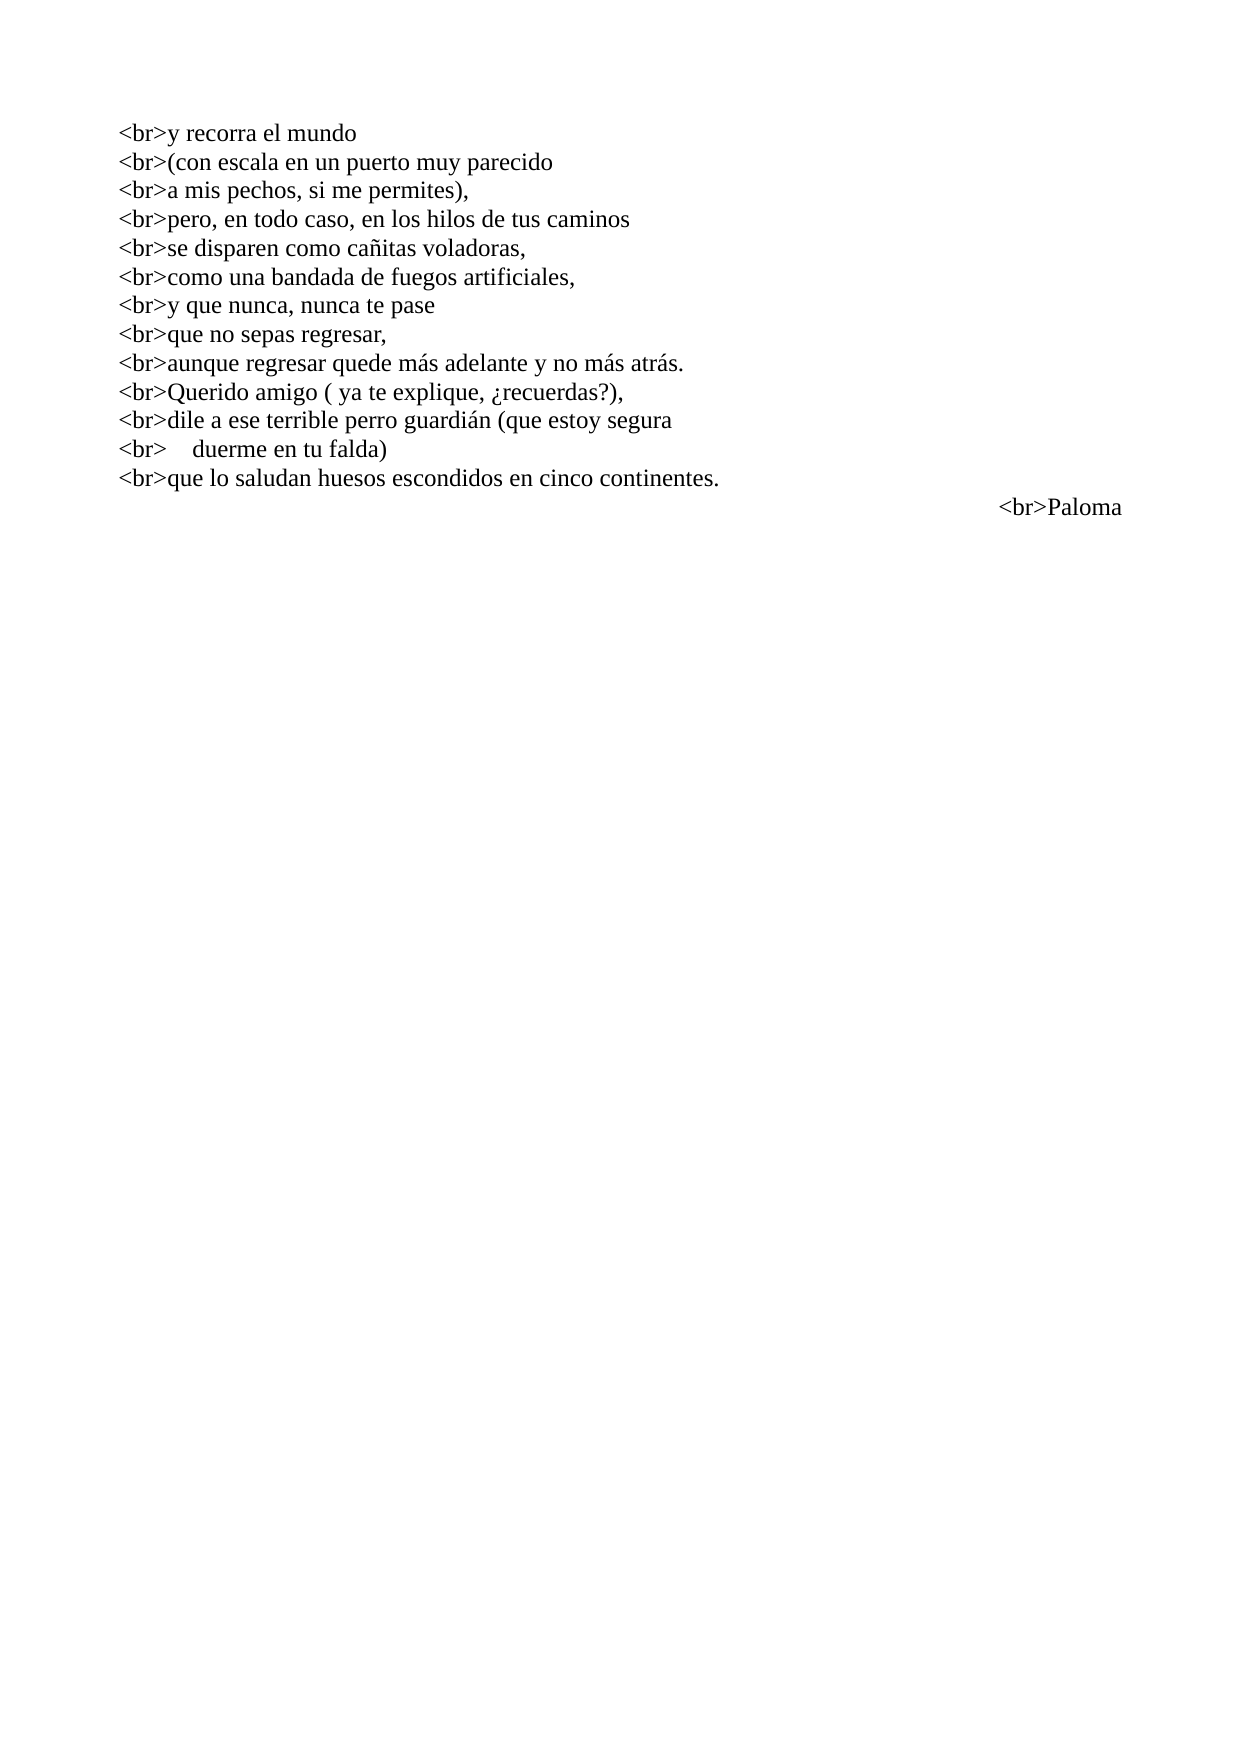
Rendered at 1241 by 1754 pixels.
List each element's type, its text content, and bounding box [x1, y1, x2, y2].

text <br>se disparen como cañitas voladoras, [118, 233, 1122, 262]
text <br>Querido amigo ( ya te explique, ¿recuerdas?), [118, 377, 1122, 406]
text <br>a mis pechos, si me permites), [118, 176, 1122, 204]
text <br>aunque regresar quede más adelante y no más atrás. [118, 348, 1122, 377]
text <br>dile a ese terrible perro guardián (que estoy segura [118, 406, 1122, 434]
text <br>pero, en todo caso, en los hilos de tus caminos [118, 204, 1122, 233]
text <br>que lo saludan huesos escondidos en cinco continentes. [118, 463, 1122, 492]
text <br>y recorra el mundo [118, 118, 1122, 147]
text <br>y que nunca, nunca te pase [118, 291, 1122, 319]
text <br>que no sepas regresar, [118, 319, 1122, 348]
text <br>(con escala en un puerto muy parecido [118, 147, 1122, 176]
text <br>Paloma [118, 492, 1122, 521]
text <br>como una bandada de fuegos artificiales, [118, 262, 1122, 291]
text <br> duerme en tu falda) [118, 434, 1122, 463]
